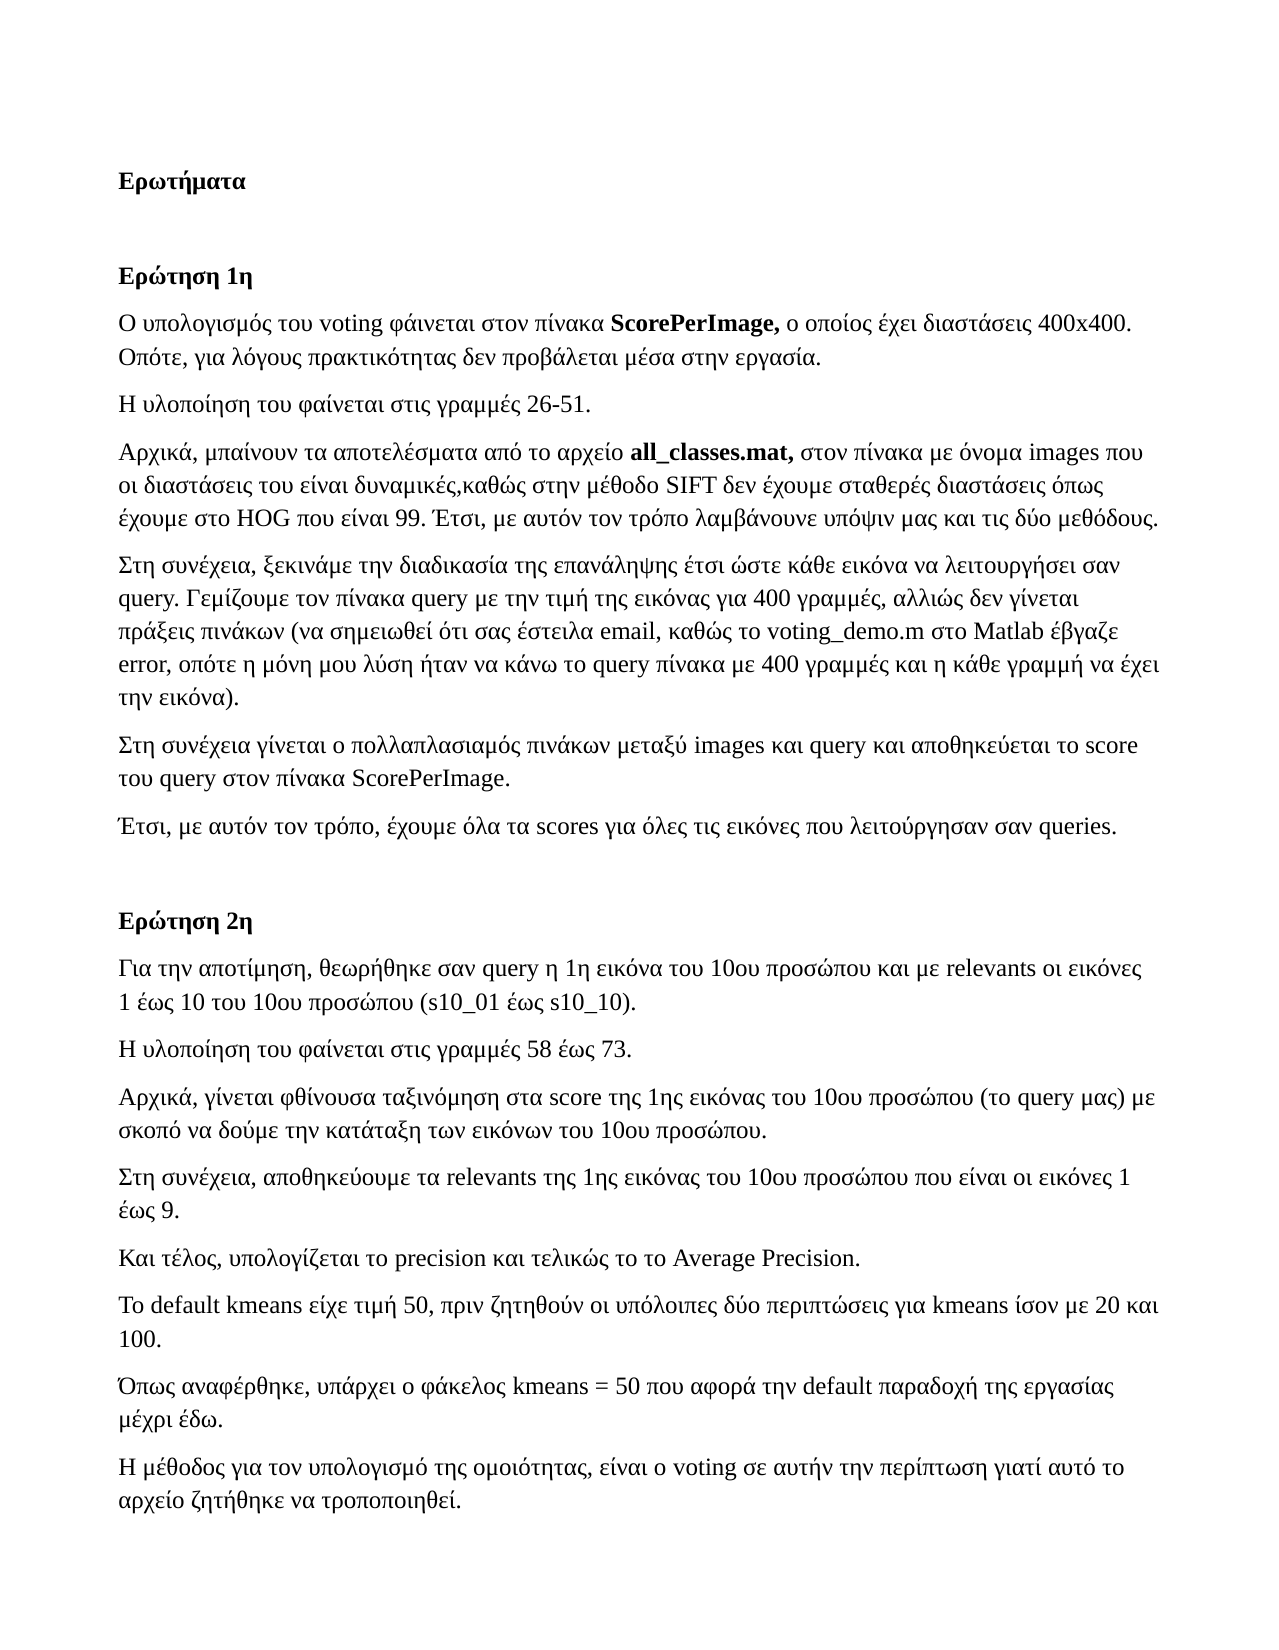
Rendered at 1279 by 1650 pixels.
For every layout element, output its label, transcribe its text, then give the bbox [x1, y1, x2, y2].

text Όπως αναφέρθηκε, υπάρχει ο φάκελος kmeans = 50 που αφορά την default παραδοχή της εργασίας μέχρι έδω. [118, 1371, 1160, 1433]
text Ερώτηση 2η [118, 906, 1160, 935]
text Αρχικά, μπαίνουν τα αποτελέσματα από το αρχείο all_classes.mat, στον πίνακα με όνομα images που οι διαστάσεις του είναι δυναμικές,καθώς στην μέθοδο SIFT δεν έχουμε σταθερές διαστάσεις όπως έχουμε στο HOG που είναι 99. Έτσι, με αυτόν τον τρόπο λαμβάνουνε υπόψιν μας και τις δύο μεθόδους. [118, 437, 1160, 532]
text Η υλοποίηση του φαίνεται στις γραμμές 26-51. [118, 389, 1160, 418]
text Το default kmeans είχε τιμή 50, πριν ζητηθούν οι υπόλοιπες δύο περιπτώσεις για kmeans ίσον με 20 και 100. [118, 1291, 1160, 1352]
text Η υλοποίηση του φαίνεται στις γραμμές 58 έως 73. [118, 1034, 1160, 1063]
text Στη συνέχεια, ξεκινάμε την διαδικασία της επανάληψης έτσι ώστε κάθε εικόνα να λειτουργήσει σαν query. Γεμίζουμε τον πίνακα query με την τιμή της εικόνας για 400 γραμμές, αλλιώς δεν γίνεται πράξεις πινάκων (να σημειωθεί ότι σας έστειλα email, καθώς το voting_demo.m στο Matlab έβγαζε error, οπότε η μόνη μου λύση ήταν να κάνω το query πίνακα με 400 γραμμές και η κάθε γραμμή να έχει την εικόνα). [118, 550, 1160, 711]
text Ερωτήματα [118, 166, 1160, 194]
text Για την αποτίμηση, θεωρήθηκε σαν query η 1η εικόνα του 10ου προσώπου και με relevants οι εικόνες 1 έως 10 του 10ου προσώπου (s10_01 έως s10_10). [118, 953, 1160, 1015]
text Αρχικά, γίνεται φθίνουσα ταξινόμηση στα score της 1ης εικόνας του 10ου προσώπου (το query μας) με σκοπό να δούμε την κατάταξη των εικόνων του 10ου προσώπου. [118, 1082, 1160, 1143]
text Στη συνέχεια, αποθηκεύουμε τα relevants της 1ης εικόνας του 10ου προσώπου που είναι οι εικόνες 1 έως 9. [118, 1162, 1160, 1224]
text Και τέλος, υπολογίζεται το precision και τελικώς το το Average Precision. [118, 1243, 1160, 1272]
text Στη συνέχεια γίνεται ο πολλαπλασιαμός πινάκων μεταξύ images και query και αποθηκεύεται το score του query στον πίνακα ScorePerImage. [118, 730, 1160, 792]
text Ο υπολογισμός του voting φάινεται στον πίνακα ScorePerImage, ο οποίος έχει διαστάσεις 400x400. Οπότε, για λόγους πρακτικότητας δεν προβάλεται μέσα στην εργασία. [118, 308, 1160, 370]
text Έτσι, με αυτόν τον τρόπο, έχουμε όλα τα scores για όλες τις εικόνες που λειτούργησαν σαν queries. [118, 811, 1160, 839]
text Ερώτηση 1η [118, 261, 1160, 290]
text Η μέθοδος για τον υπολογισμό της ομοιότητας, είναι ο voting σε αυτήν την περίπτωση γιατί αυτό το αρχείο ζητήθηκε να τροποποιηθεί. [118, 1452, 1160, 1514]
